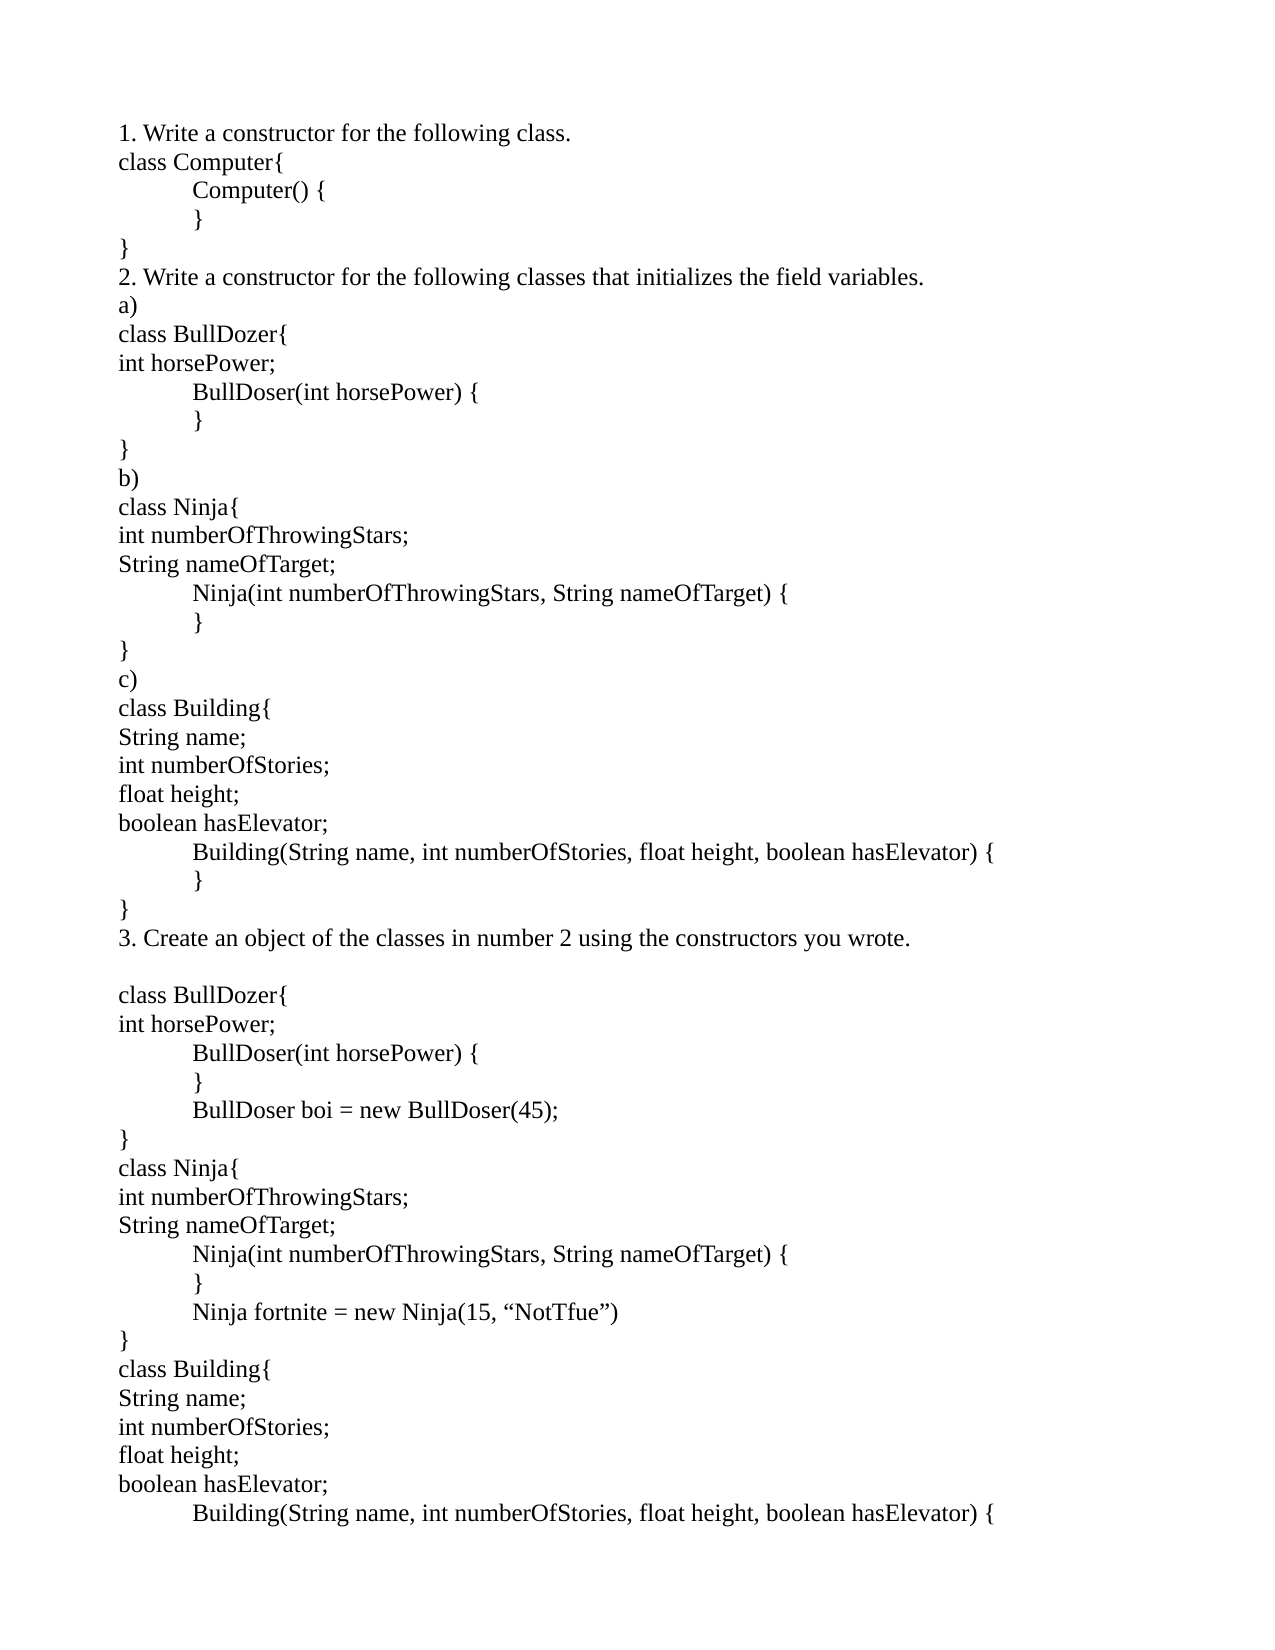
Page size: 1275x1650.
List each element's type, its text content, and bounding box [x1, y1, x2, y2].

text String name; [118, 722, 1157, 751]
text float height; [118, 1441, 1157, 1469]
text String name; [118, 1383, 1157, 1412]
text int horsePower; [118, 348, 1157, 377]
text Building(String name, int numberOfStories, float height, boolean hasElevator) { [118, 837, 1157, 866]
text int horsePower; [118, 1009, 1157, 1038]
text String nameOfTarget; [118, 549, 1157, 578]
text } [118, 1067, 1157, 1096]
text } [118, 233, 1157, 262]
text int numberOfStories; [118, 751, 1157, 779]
text 1. Write a constructor for the following class. [118, 118, 1157, 147]
text class Ninja{ [118, 492, 1157, 521]
text } [118, 866, 1157, 894]
text } [118, 607, 1157, 636]
text } [118, 1124, 1157, 1153]
text class BullDozer{ [118, 319, 1157, 348]
text BullDoser(int horsePower) { [118, 1038, 1157, 1067]
text Computer() { [118, 176, 1157, 204]
text class Building{ [118, 693, 1157, 722]
text a) [118, 291, 1157, 319]
text BullDoser(int horsePower) { [118, 377, 1157, 406]
text int numberOfStories; [118, 1412, 1157, 1441]
text boolean hasElevator; [118, 1469, 1157, 1498]
text Ninja(int numberOfThrowingStars, String nameOfTarget) { [118, 578, 1157, 607]
text BullDoser boi = new BullDoser(45); [118, 1096, 1157, 1124]
text int numberOfThrowingStars; [118, 521, 1157, 549]
text Ninja(int numberOfThrowingStars, String nameOfTarget) { [118, 1239, 1157, 1268]
text class Building{ [118, 1354, 1157, 1383]
text b) [118, 463, 1157, 492]
text float height; [118, 779, 1157, 808]
text } [118, 1268, 1157, 1297]
text 3. Create an object of the classes in number 2 using the constructors you wrote. [118, 923, 1157, 952]
text } [118, 434, 1157, 463]
text } [118, 204, 1157, 233]
text } [118, 636, 1157, 664]
text class Computer{ [118, 147, 1157, 176]
text } [118, 1326, 1157, 1354]
text boolean hasElevator; [118, 808, 1157, 837]
text String nameOfTarget; [118, 1211, 1157, 1239]
text c) [118, 664, 1157, 693]
text } [118, 894, 1157, 923]
text 2. Write a constructor for the following classes that initializes the field variables. [118, 262, 1157, 291]
text Ninja fortnite = new Ninja(15, “NotTfue”) [118, 1297, 1157, 1326]
text class BullDozer{ [118, 981, 1157, 1009]
text } [118, 406, 1157, 434]
text class Ninja{ [118, 1153, 1157, 1182]
text Building(String name, int numberOfStories, float height, boolean hasElevator) { [118, 1498, 1157, 1527]
text int numberOfThrowingStars; [118, 1182, 1157, 1211]
